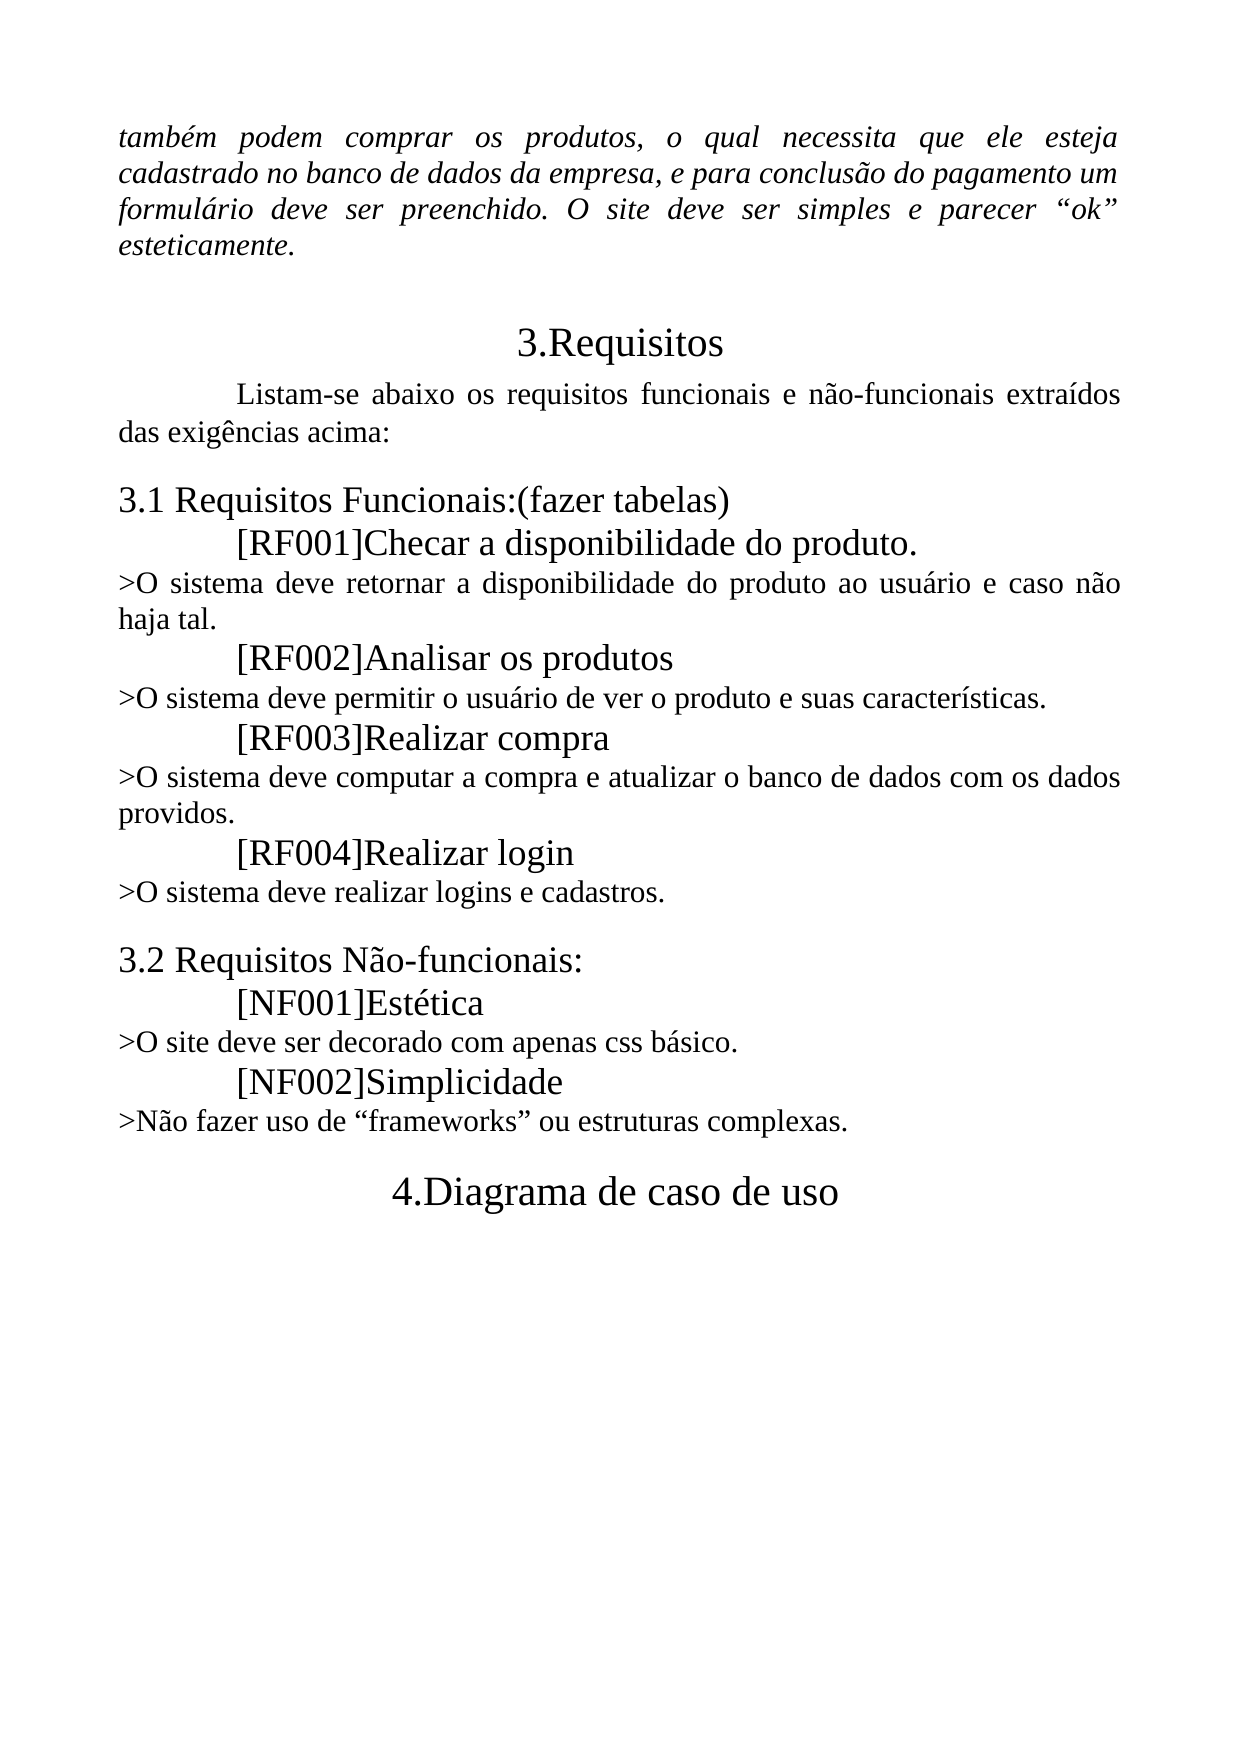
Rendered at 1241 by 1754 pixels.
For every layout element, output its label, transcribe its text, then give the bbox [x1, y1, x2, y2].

text [RF001]Checar a disponibilidade do produto. [118, 521, 1122, 564]
text Listam-se abaixo os requisitos funcionais e não-funcionais extraídos das exigências acima: [118, 366, 1122, 450]
text [RF003]Realizar compra [118, 715, 1122, 758]
text 3.2 Requisitos Não-funcionais: [118, 937, 1122, 980]
text 3.1 Requisitos Funcionais:(fazer tabelas) [118, 478, 1122, 521]
text 3.Requisitos [118, 318, 1122, 366]
text [NF001]Estética [118, 980, 1122, 1023]
text [NF002]Simplicidade [118, 1059, 1122, 1102]
text 4.Diagrama de caso de uso [118, 1166, 1122, 1214]
text >O site deve ser decorado com apenas css básico. [118, 1023, 1122, 1059]
text também podem comprar os produtos, o qual necessita que ele esteja cadastrado no banco de dados da empresa, e para conclusão do pagamento um formulário deve ser preenchido. O site deve ser simples e parecer “ok” esteticamente. [118, 118, 1122, 262]
text >O sistema deve computar a compra e atualizar o banco de dados com os dados providos. [118, 758, 1122, 830]
text [RF004]Realizar login [118, 830, 1122, 873]
text >O sistema deve retornar a disponibilidade do produto ao usuário e caso não haja tal. [118, 564, 1122, 636]
text >O sistema deve realizar logins e cadastros. [118, 873, 1122, 909]
text >O sistema deve permitir o usuário de ver o produto e suas características. [118, 679, 1122, 715]
text >Não fazer uso de “frameworks” ou estruturas complexas. [118, 1102, 1122, 1138]
text [RF002]Analisar os produtos [118, 636, 1122, 679]
